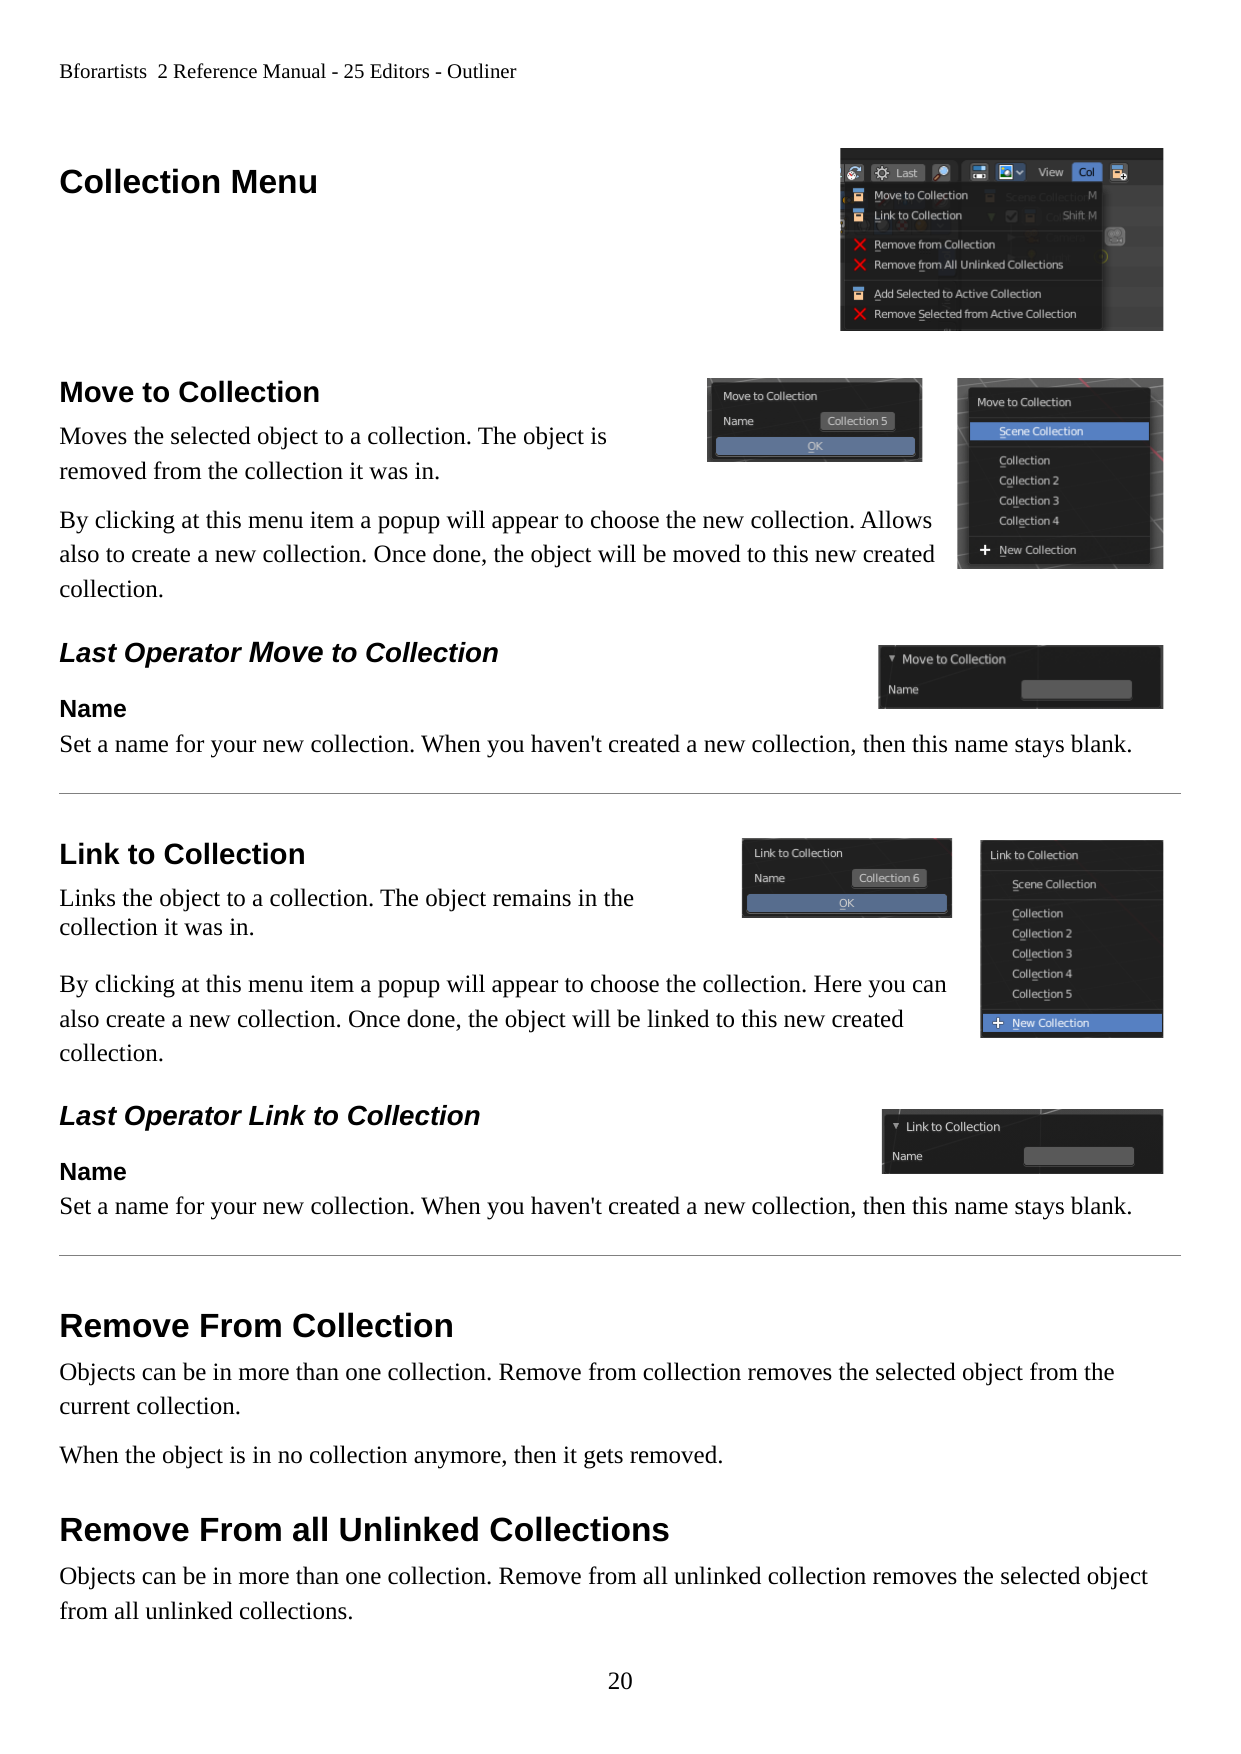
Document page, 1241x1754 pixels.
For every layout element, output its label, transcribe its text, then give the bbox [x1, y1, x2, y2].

subtitle Remove From all Unlinked Collections [59, 1510, 1181, 1549]
picture [741, 838, 953, 918]
subtitle Link to Collection [59, 837, 1181, 871]
subtitle Name [59, 694, 1181, 723]
subtitle Last Operator Link to Collection [59, 1100, 1181, 1132]
subtitle Last Operator Move to Collection [59, 635, 1181, 669]
text By clicking at this menu item a popup will appear to choose the new collection. Allows also to create a new collection. Once done, the object will be moved to this new created collection. [59, 505, 1181, 603]
subtitle Move to Collection [59, 375, 1181, 409]
text Links the object to a collection. The object remains in the collection it was in. [59, 883, 980, 941]
subtitle Collection Menu [59, 162, 840, 201]
text When the object is in no collection anymore, then it gets removed. [59, 1440, 1181, 1469]
subtitle Remove From Collection [59, 1306, 1181, 1344]
text Objects can be in more than one collection. Remove from all unlinked collection removes the selected object from all unlinked collections. [59, 1561, 1181, 1624]
picture [881, 1109, 1164, 1174]
text By clicking at this menu item a popup will appear to choose the collection. Here you can also create a new collection. Once done, the object will be linked to this new created collection. [59, 969, 1181, 1067]
text Moves the selected object to a collection. The object is removed from the collection it was in. [59, 421, 957, 484]
picture [878, 645, 1164, 709]
picture [957, 378, 1164, 569]
text Set a name for your new collection. When you haven't created a new collection, then this name stays blank. [59, 729, 1181, 758]
picture [980, 840, 1164, 1038]
text Objects can be in more than one collection. Remove from collection removes the selected object from the current collection. [59, 1357, 1181, 1420]
picture [707, 378, 923, 462]
picture [840, 148, 1164, 331]
subtitle Name [59, 1157, 1181, 1185]
subtitle [1164, 162, 1181, 201]
text Set a name for your new collection. When you haven't created a new collection, then this name stays blank. [59, 1191, 1181, 1220]
